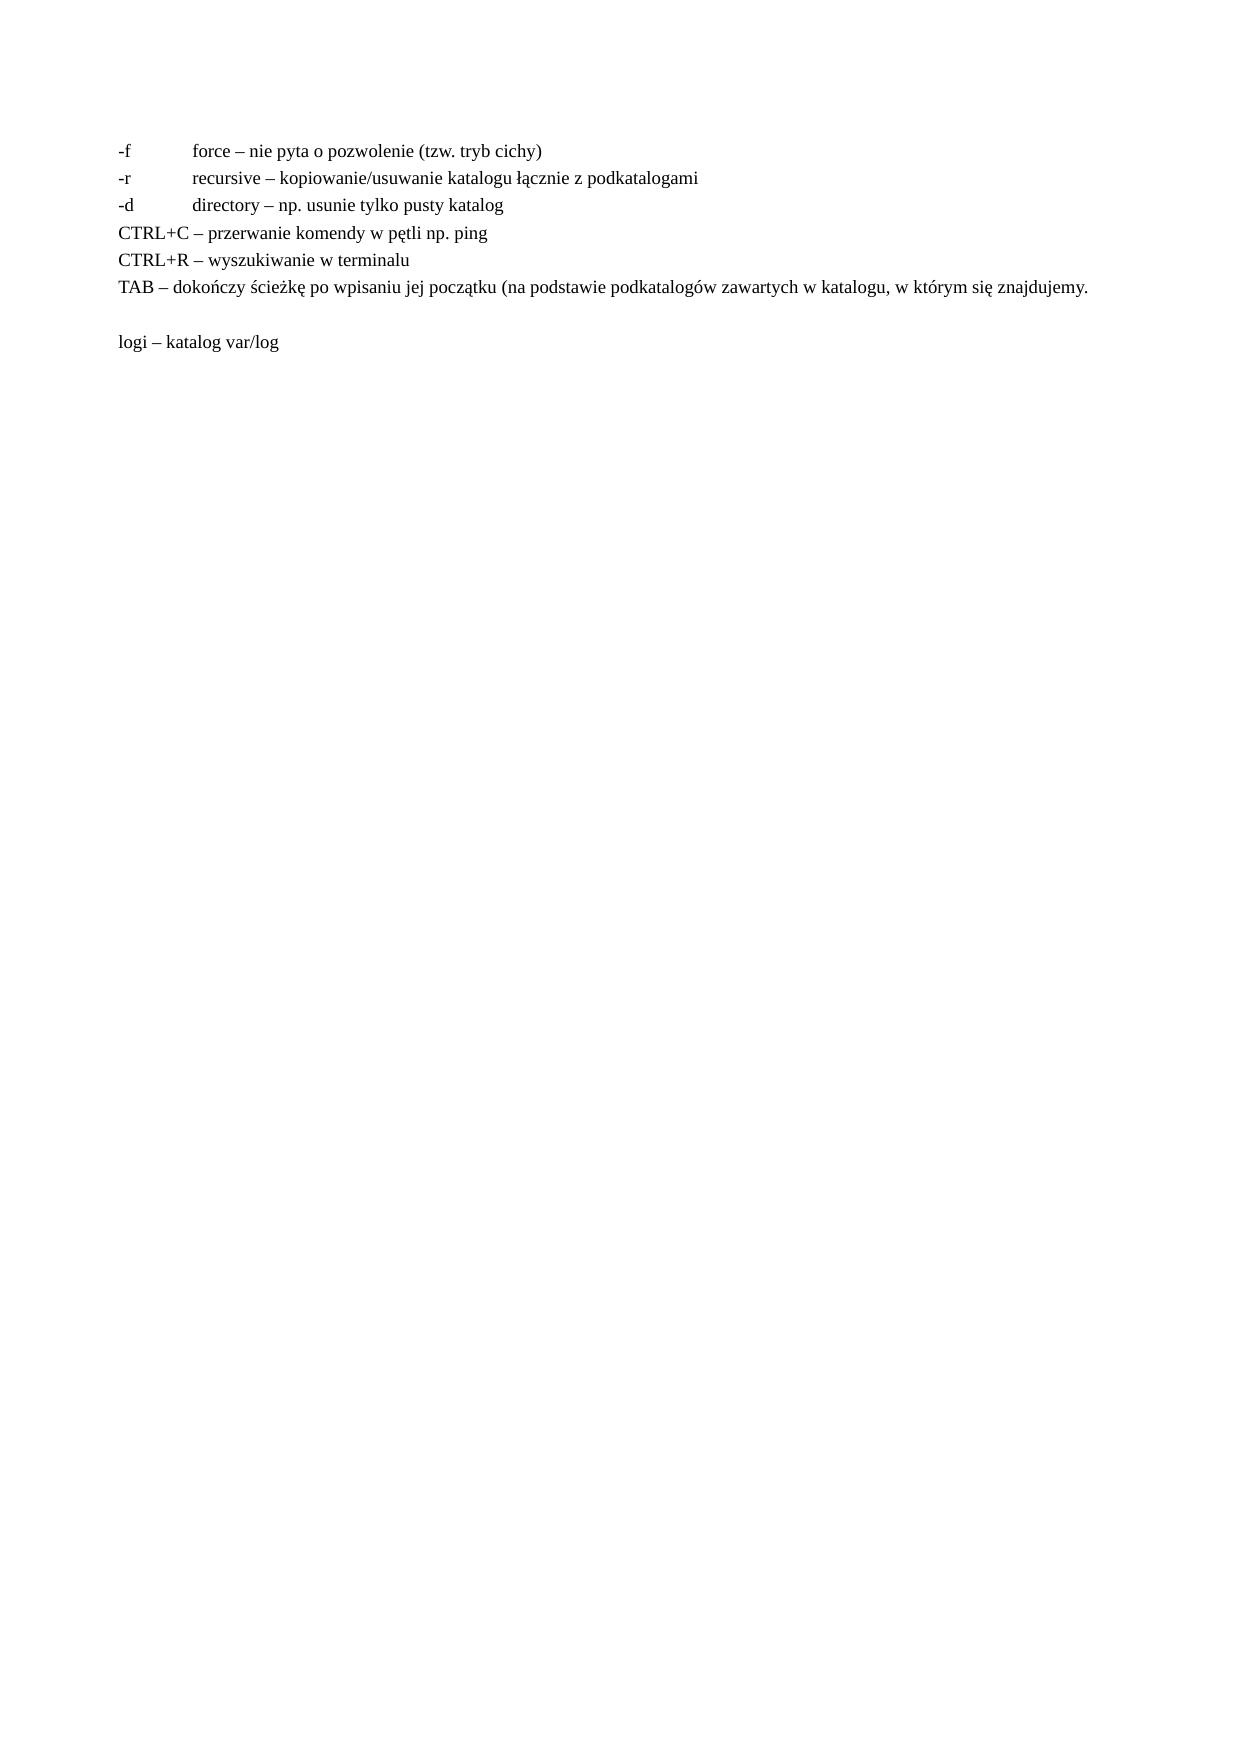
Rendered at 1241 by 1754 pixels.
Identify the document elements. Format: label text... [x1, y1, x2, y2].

list CTRL+R – wyszukiwanie w terminalu [118, 249, 1122, 270]
list TAB – dokończy ścieżkę po wpisaniu jej początku (na podstawie podkatalogów zawartych w katalogu, w którym się znajdujemy. [118, 276, 1122, 298]
list CTRL+C – przerwanie komendy w pętli np. ping [118, 222, 1122, 243]
list -r recursive – kopiowanie/usuwanie katalogu łącznie z podkatalogami [118, 167, 1122, 188]
list logi – katalog var/log [118, 331, 1122, 352]
list -d directory – np. usunie tylko pusty katalog [118, 194, 1122, 216]
list -f force – nie pyta o pozwolenie (tzw. tryb cichy) [118, 140, 1122, 161]
